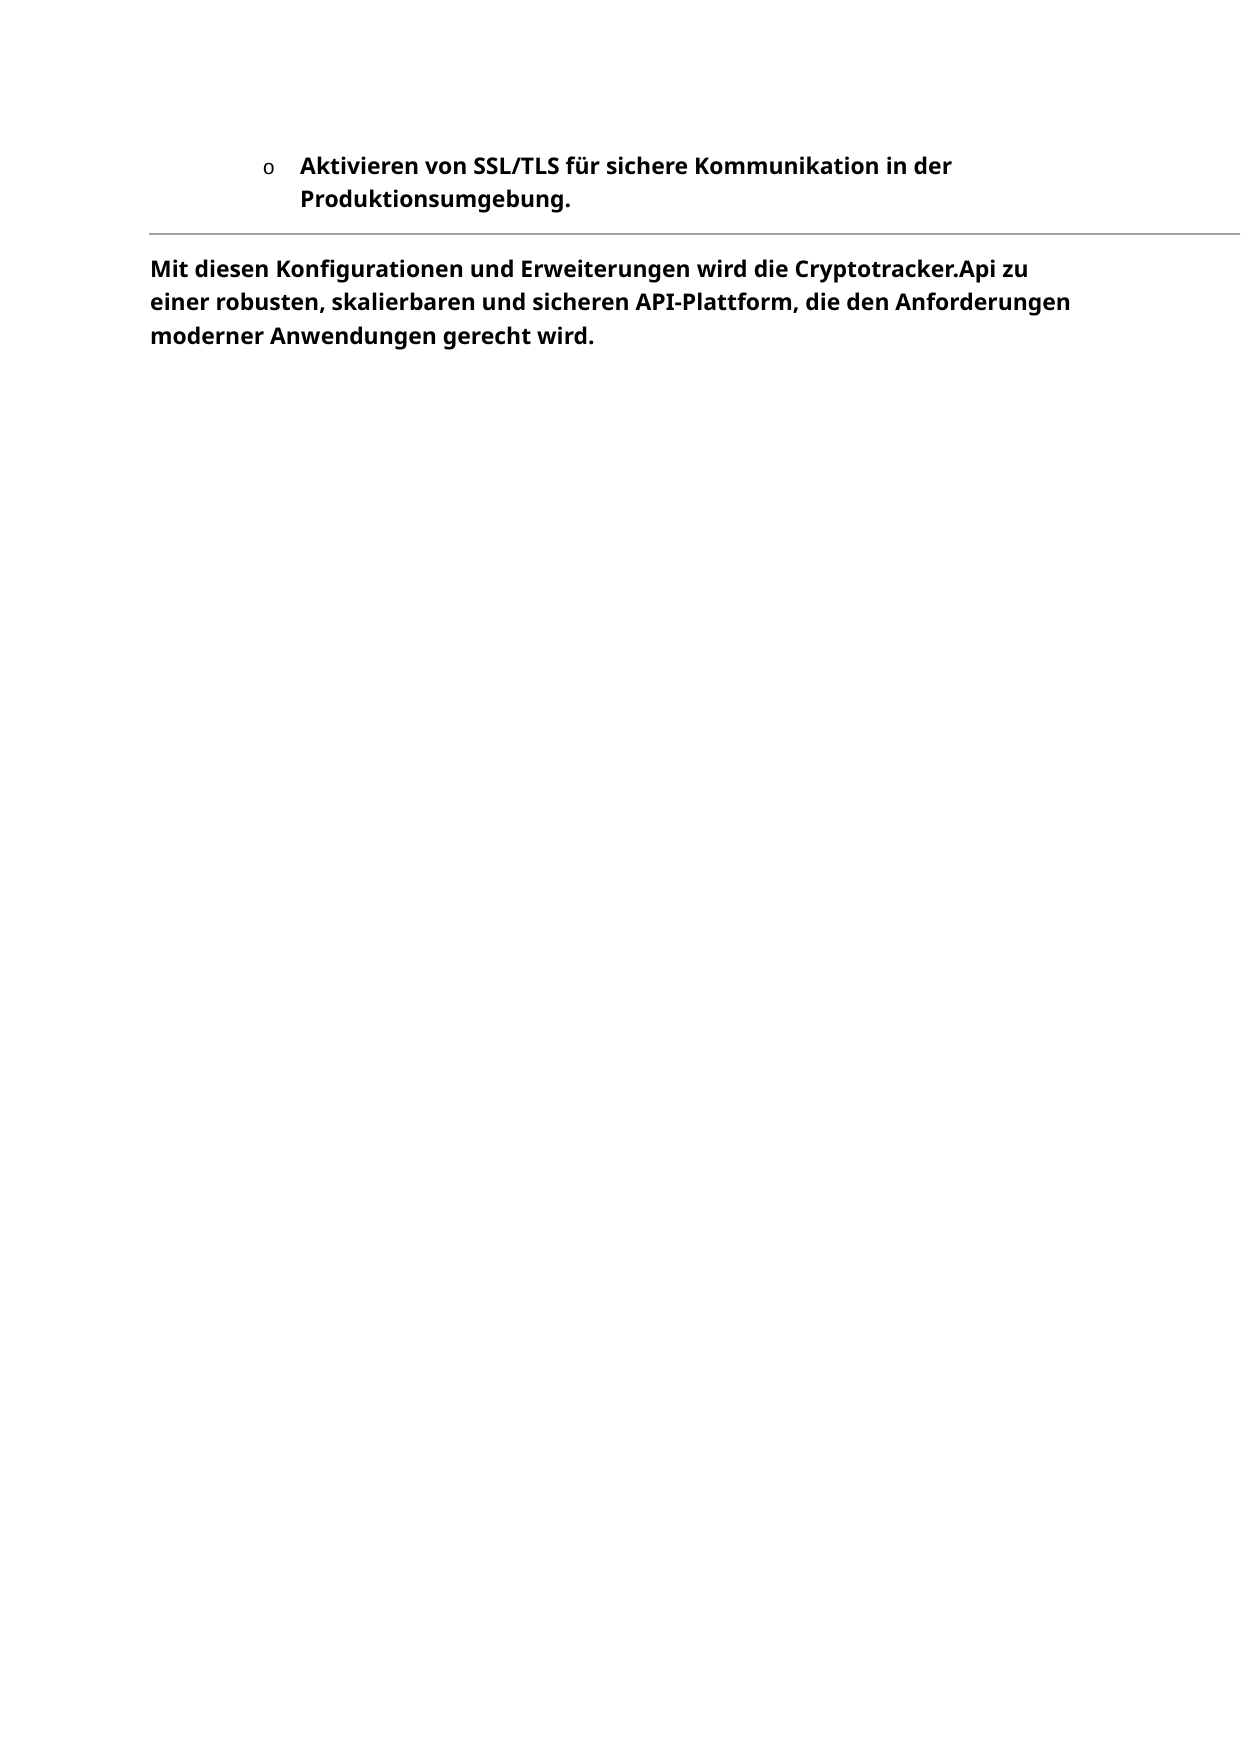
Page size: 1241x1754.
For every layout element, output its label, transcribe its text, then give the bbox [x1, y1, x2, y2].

text Mit diesen Konfigurationen und Erweiterungen wird die Cryptotracker.Api zu einer robusten, skalierbaren und sicheren API-Plattform, die den Anforderungen moderner Anwendungen gerecht wird. [150, 253, 1090, 351]
list Aktivieren von SSL/TLS für sichere Kommunikation in der Produktionsumgebung. [262, 150, 1090, 215]
